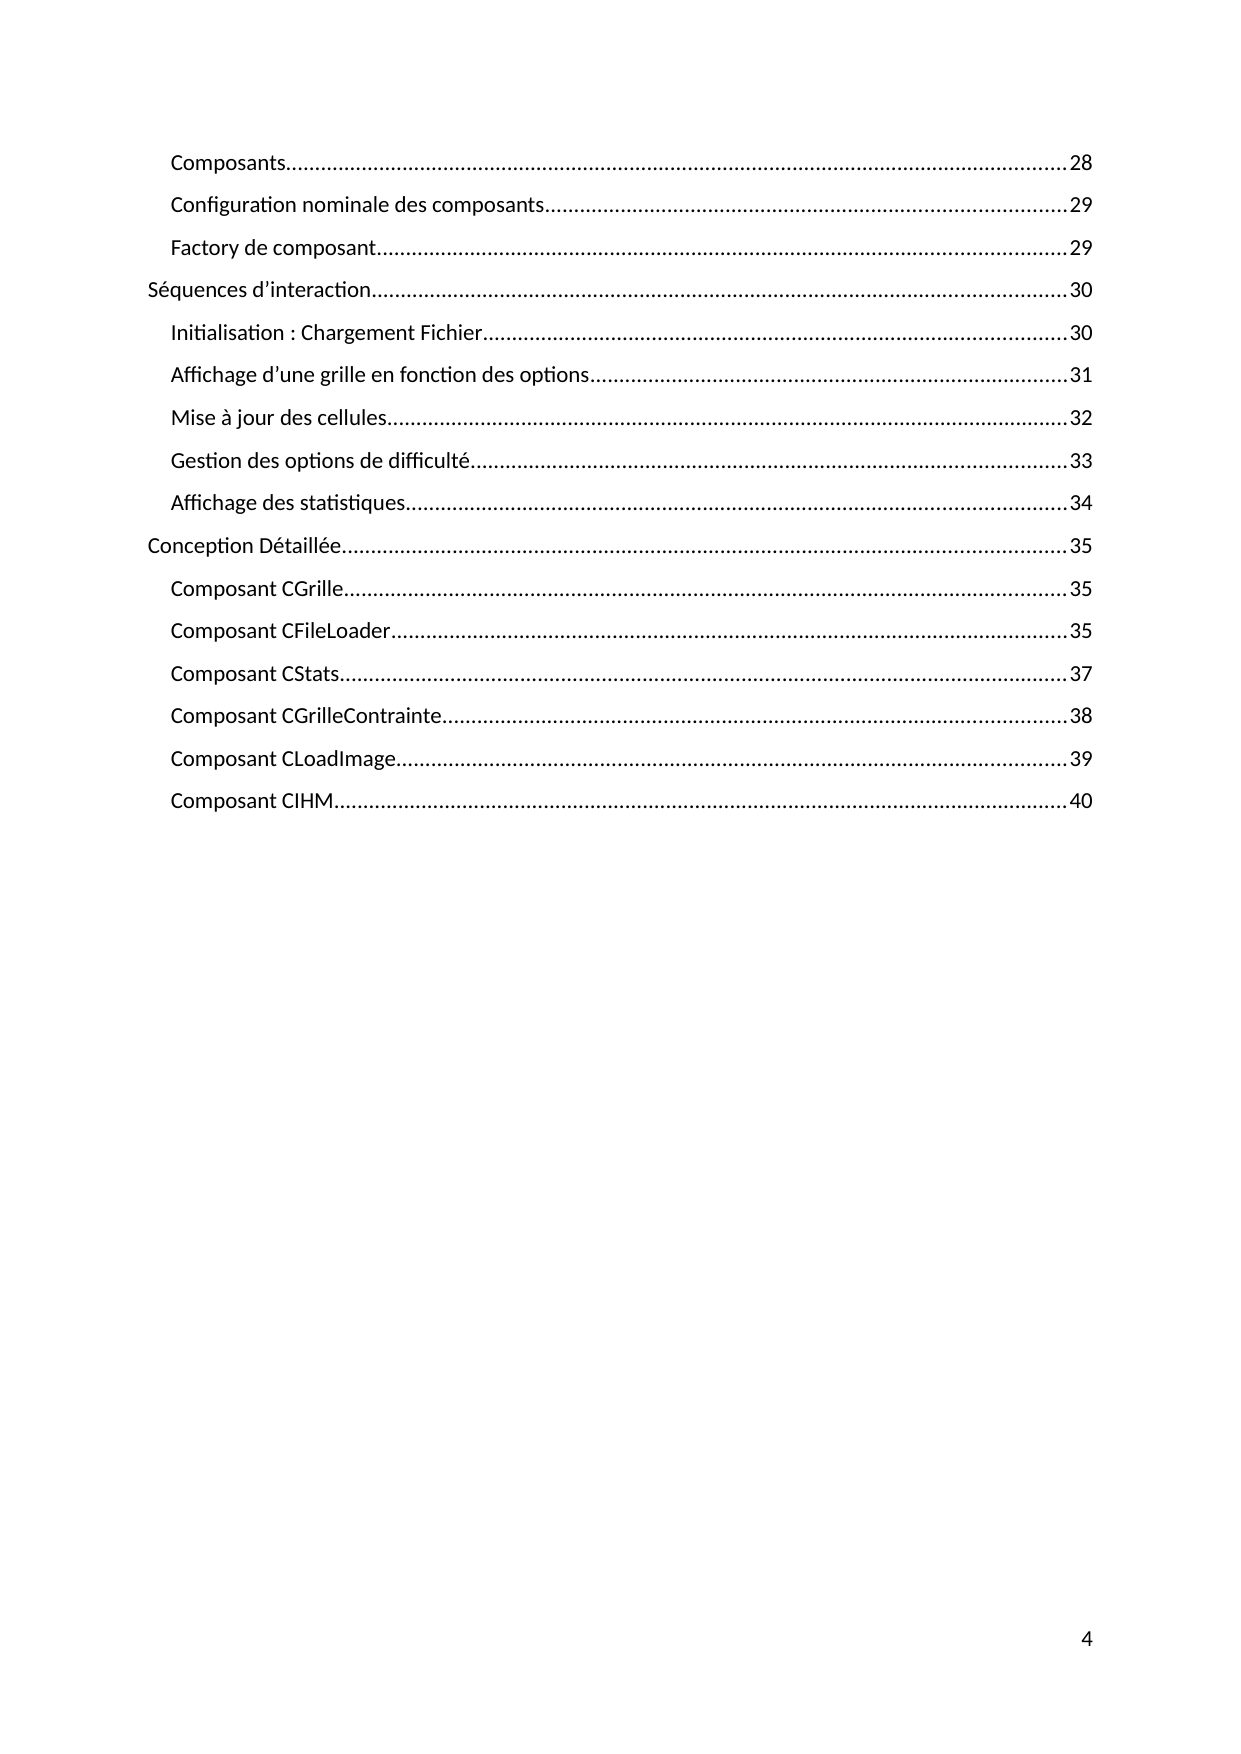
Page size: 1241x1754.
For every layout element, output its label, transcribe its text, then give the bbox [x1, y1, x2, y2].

text Initialisation : Chargement Fichier 30 [171, 318, 1093, 346]
text Composant CGrilleContrainte 38 [171, 701, 1093, 729]
text Configuration nominale des composants 29 [171, 190, 1093, 218]
text Factory de composant 29 [171, 233, 1093, 261]
text Composant CIHM 40 [171, 787, 1093, 815]
text Mise à jour des cellules 32 [171, 403, 1093, 431]
text Composant CLoadImage 39 [171, 744, 1093, 772]
text Composant CStats 37 [171, 659, 1093, 687]
text Affichage d’une grille en fonction des options 31 [171, 361, 1093, 389]
text Affichage des statistiques 34 [171, 488, 1093, 516]
text Gestion des options de difficulté 33 [171, 446, 1093, 474]
text Conception Détaillée 35 [148, 531, 1093, 559]
text Composant CFileLoader 35 [171, 616, 1093, 644]
text Composant CGrille 35 [171, 574, 1093, 602]
text Séquences d’interaction 30 [148, 275, 1093, 303]
text Composants 28 [171, 148, 1093, 176]
